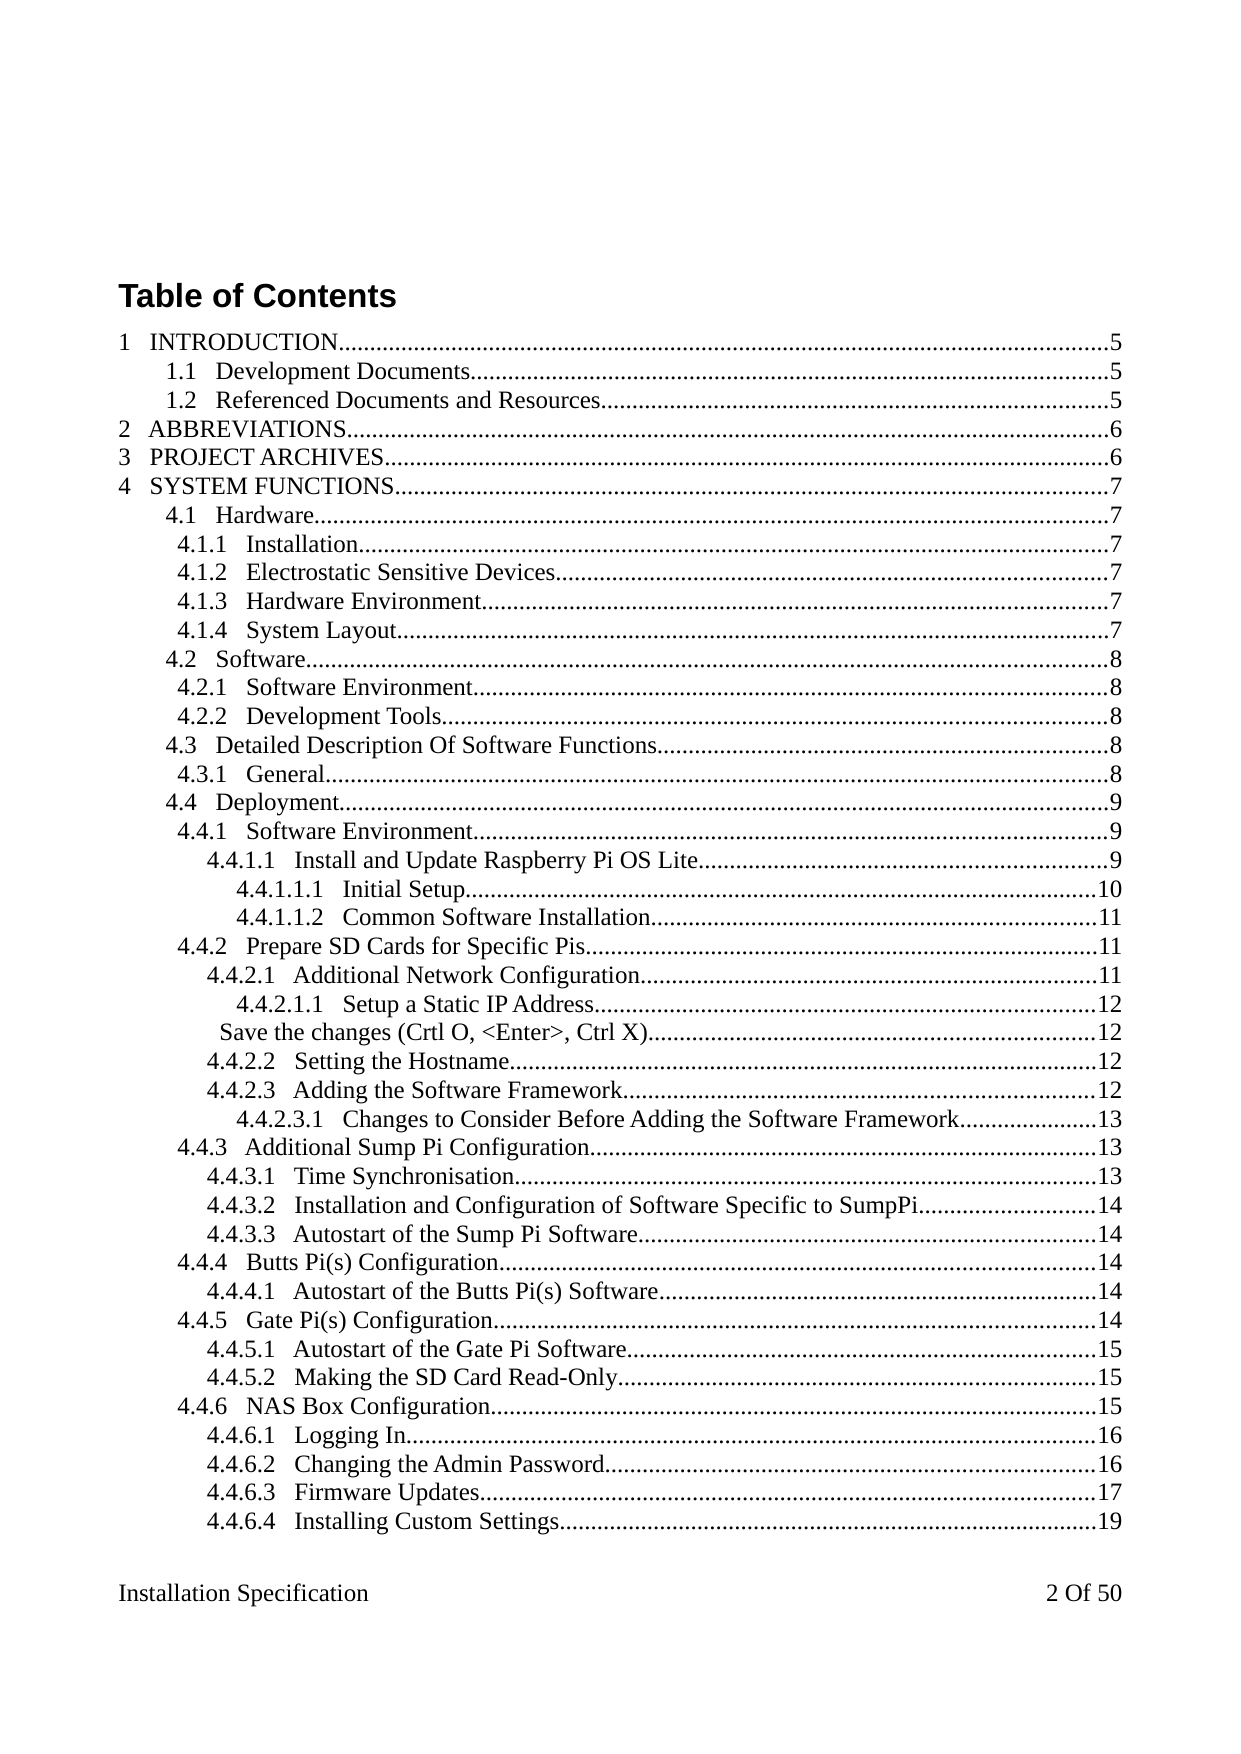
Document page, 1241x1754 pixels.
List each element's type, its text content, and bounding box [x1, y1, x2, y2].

text 4.4.6.3 Firmware Updates 17 [207, 1477, 1122, 1506]
text 4.1.2 Electrostatic Sensitive Devices 7 [177, 557, 1122, 586]
text 1 INTRODUCTION 5 [118, 327, 1122, 356]
text 4.4.4 Butts Pi(s) Configuration 14 [177, 1247, 1122, 1276]
text 4.4.1.1 Install and Update Raspberry Pi OS Lite 9 [207, 845, 1122, 874]
text 4.4.1 Software Environment 9 [177, 816, 1122, 845]
text 4.4.4.1 Autostart of the Butts Pi(s) Software 14 [207, 1276, 1122, 1305]
text 2 ABBREVIATIONS 6 [118, 414, 1122, 442]
subtitle Table of Contents [118, 277, 1122, 315]
text 4.4.1.1.1 Initial Setup 10 [236, 874, 1122, 902]
text 4.3 Detailed Description Of Software Functions 8 [148, 730, 1122, 759]
text 4 SYSTEM FUNCTIONS 7 [118, 471, 1122, 500]
text 4.4.2.1.1 Setup a Static IP Address 12 [236, 989, 1122, 1017]
text 4.4.2.3 Adding the Software Framework 12 [207, 1075, 1122, 1104]
text 4.4.5.2 Making the SD Card Read-Only 15 [207, 1362, 1122, 1391]
text 4.4.2 Prepare SD Cards for Specific Pis 11 [177, 931, 1122, 960]
text 4.4.3 Additional Sump Pi Configuration 13 [177, 1132, 1122, 1161]
text 4.4.6.4 Installing Custom Settings 19 [207, 1506, 1122, 1535]
text 4.4.2.1 Additional Network Configuration 11 [207, 960, 1122, 989]
text 4.1.1 Installation 7 [177, 529, 1122, 557]
text 4.2 Software 8 [148, 644, 1122, 672]
text 4.4.6.2 Changing the Admin Password 16 [207, 1449, 1122, 1477]
text 4.4.5.1 Autostart of the Gate Pi Software 15 [207, 1334, 1122, 1362]
text 4.1.3 Hardware Environment 7 [177, 586, 1122, 615]
text 4.2.2 Development Tools 8 [177, 701, 1122, 730]
text 4.4.6 NAS Box Configuration 15 [177, 1391, 1122, 1420]
text Save the changes (Crtl O, <Enter>, Ctrl X). 12 [207, 1017, 1122, 1046]
text 3 PROJECT ARCHIVES 6 [118, 442, 1122, 471]
text 4.4.3.3 Autostart of the Sump Pi Software 14 [207, 1219, 1122, 1247]
text 4.4.3.1 Time Synchronisation 13 [207, 1161, 1122, 1190]
text 4.3.1 General 8 [177, 759, 1122, 787]
text 1.1 Development Documents 5 [148, 356, 1122, 385]
text 4.4.3.2 Installation and Configuration of Software Specific to SumpPi 14 [207, 1190, 1122, 1219]
text 4.1 Hardware 7 [148, 500, 1122, 529]
text 4.4.5 Gate Pi(s) Configuration 14 [177, 1305, 1122, 1334]
text 4.4.6.1 Logging In 16 [207, 1420, 1122, 1449]
text 4.4.1.1.2 Common Software Installation 11 [236, 902, 1122, 931]
text 4.1.4 System Layout 7 [177, 615, 1122, 644]
text 4.2.1 Software Environment 8 [177, 672, 1122, 701]
text 4.4.2.2 Setting the Hostname 12 [207, 1046, 1122, 1075]
text 1.2 Referenced Documents and Resources 5 [148, 385, 1122, 414]
text 4.4.2.3.1 Changes to Consider Before Adding the Software Framework 13 [236, 1104, 1122, 1132]
text 4.4 Deployment 9 [148, 787, 1122, 816]
